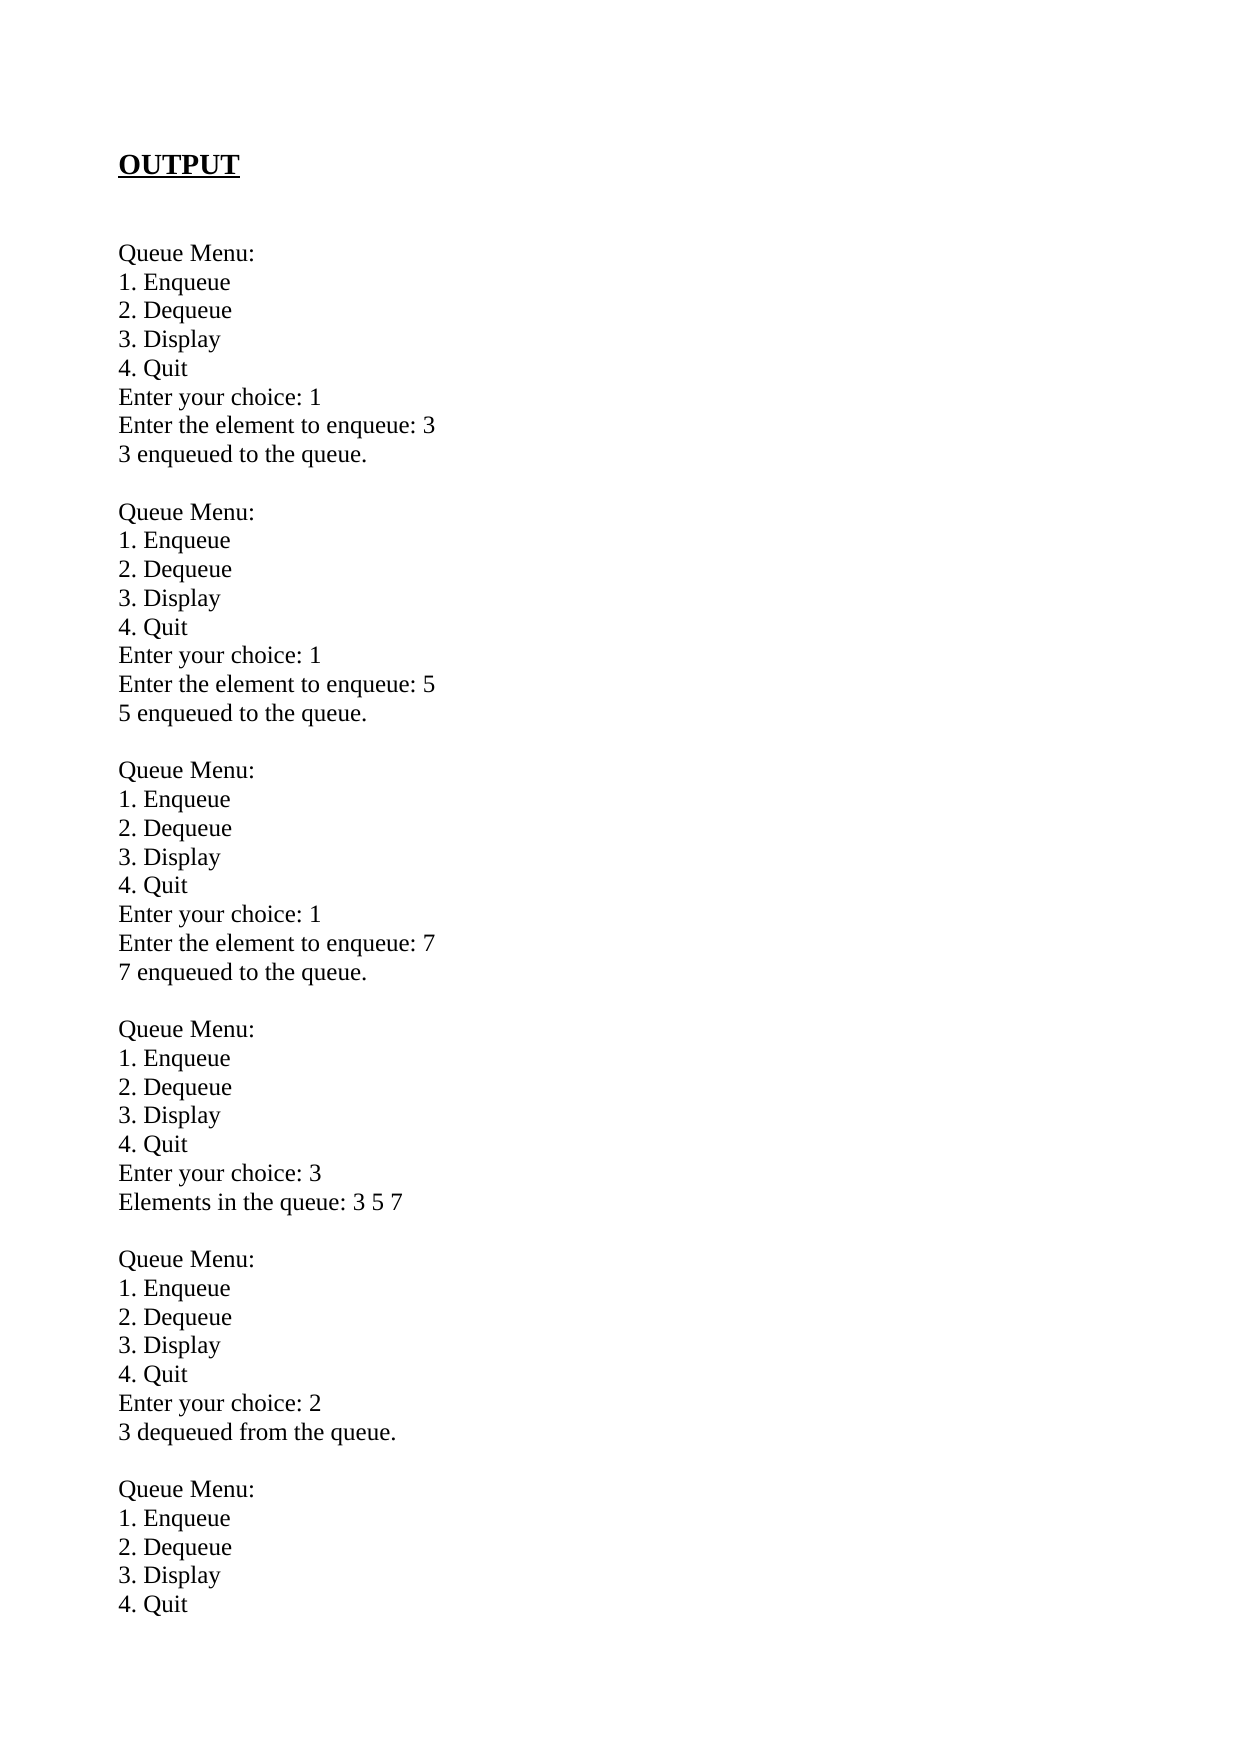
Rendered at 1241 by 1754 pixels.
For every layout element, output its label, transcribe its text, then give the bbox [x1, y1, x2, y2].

text Queue Menu: [118, 755, 1122, 784]
text 4. Quit [118, 353, 1122, 382]
text Enter the element to enqueue: 3 [118, 410, 1122, 439]
text 3. Display [118, 842, 1122, 870]
text 2. Dequeue [118, 1302, 1122, 1330]
text 1. Enqueue [118, 1503, 1122, 1532]
text 2. Dequeue [118, 295, 1122, 324]
text 4. Quit [118, 1129, 1122, 1158]
text Queue Menu: [118, 1244, 1122, 1273]
text Elements in the queue: 3 5 7 [118, 1187, 1122, 1215]
text 2. Dequeue [118, 554, 1122, 583]
text 3. Display [118, 1330, 1122, 1359]
text Enter your choice: 1 [118, 382, 1122, 410]
text Enter your choice: 1 [118, 899, 1122, 928]
text 3. Display [118, 1560, 1122, 1589]
text 3. Display [118, 1100, 1122, 1129]
text 7 enqueued to the queue. [118, 957, 1122, 985]
text 3 enqueued to the queue. [118, 439, 1122, 468]
text 3 dequeued from the queue. [118, 1417, 1122, 1445]
text 2. Dequeue [118, 813, 1122, 842]
text 5 enqueued to the queue. [118, 698, 1122, 727]
text 4. Quit [118, 1589, 1122, 1618]
text 4. Quit [118, 612, 1122, 640]
text 3. Display [118, 324, 1122, 353]
text Queue Menu: [118, 1474, 1122, 1503]
text 3. Display [118, 583, 1122, 612]
text 1. Enqueue [118, 1273, 1122, 1302]
text 1. Enqueue [118, 784, 1122, 813]
text Queue Menu: [118, 238, 1122, 267]
text Enter the element to enqueue: 5 [118, 669, 1122, 698]
text 4. Quit [118, 1359, 1122, 1388]
text Enter your choice: 1 [118, 640, 1122, 669]
text 1. Enqueue [118, 525, 1122, 554]
text Enter your choice: 2 [118, 1388, 1122, 1417]
text 4. Quit [118, 870, 1122, 899]
text 2. Dequeue [118, 1072, 1122, 1100]
text Enter the element to enqueue: 7 [118, 928, 1122, 957]
text Queue Menu: [118, 497, 1122, 525]
text 1. Enqueue [118, 267, 1122, 295]
text OUTPUT [118, 147, 1122, 180]
text 2. Dequeue [118, 1532, 1122, 1560]
text Enter your choice: 3 [118, 1158, 1122, 1187]
text Queue Menu: [118, 1014, 1122, 1043]
text 1. Enqueue [118, 1043, 1122, 1072]
